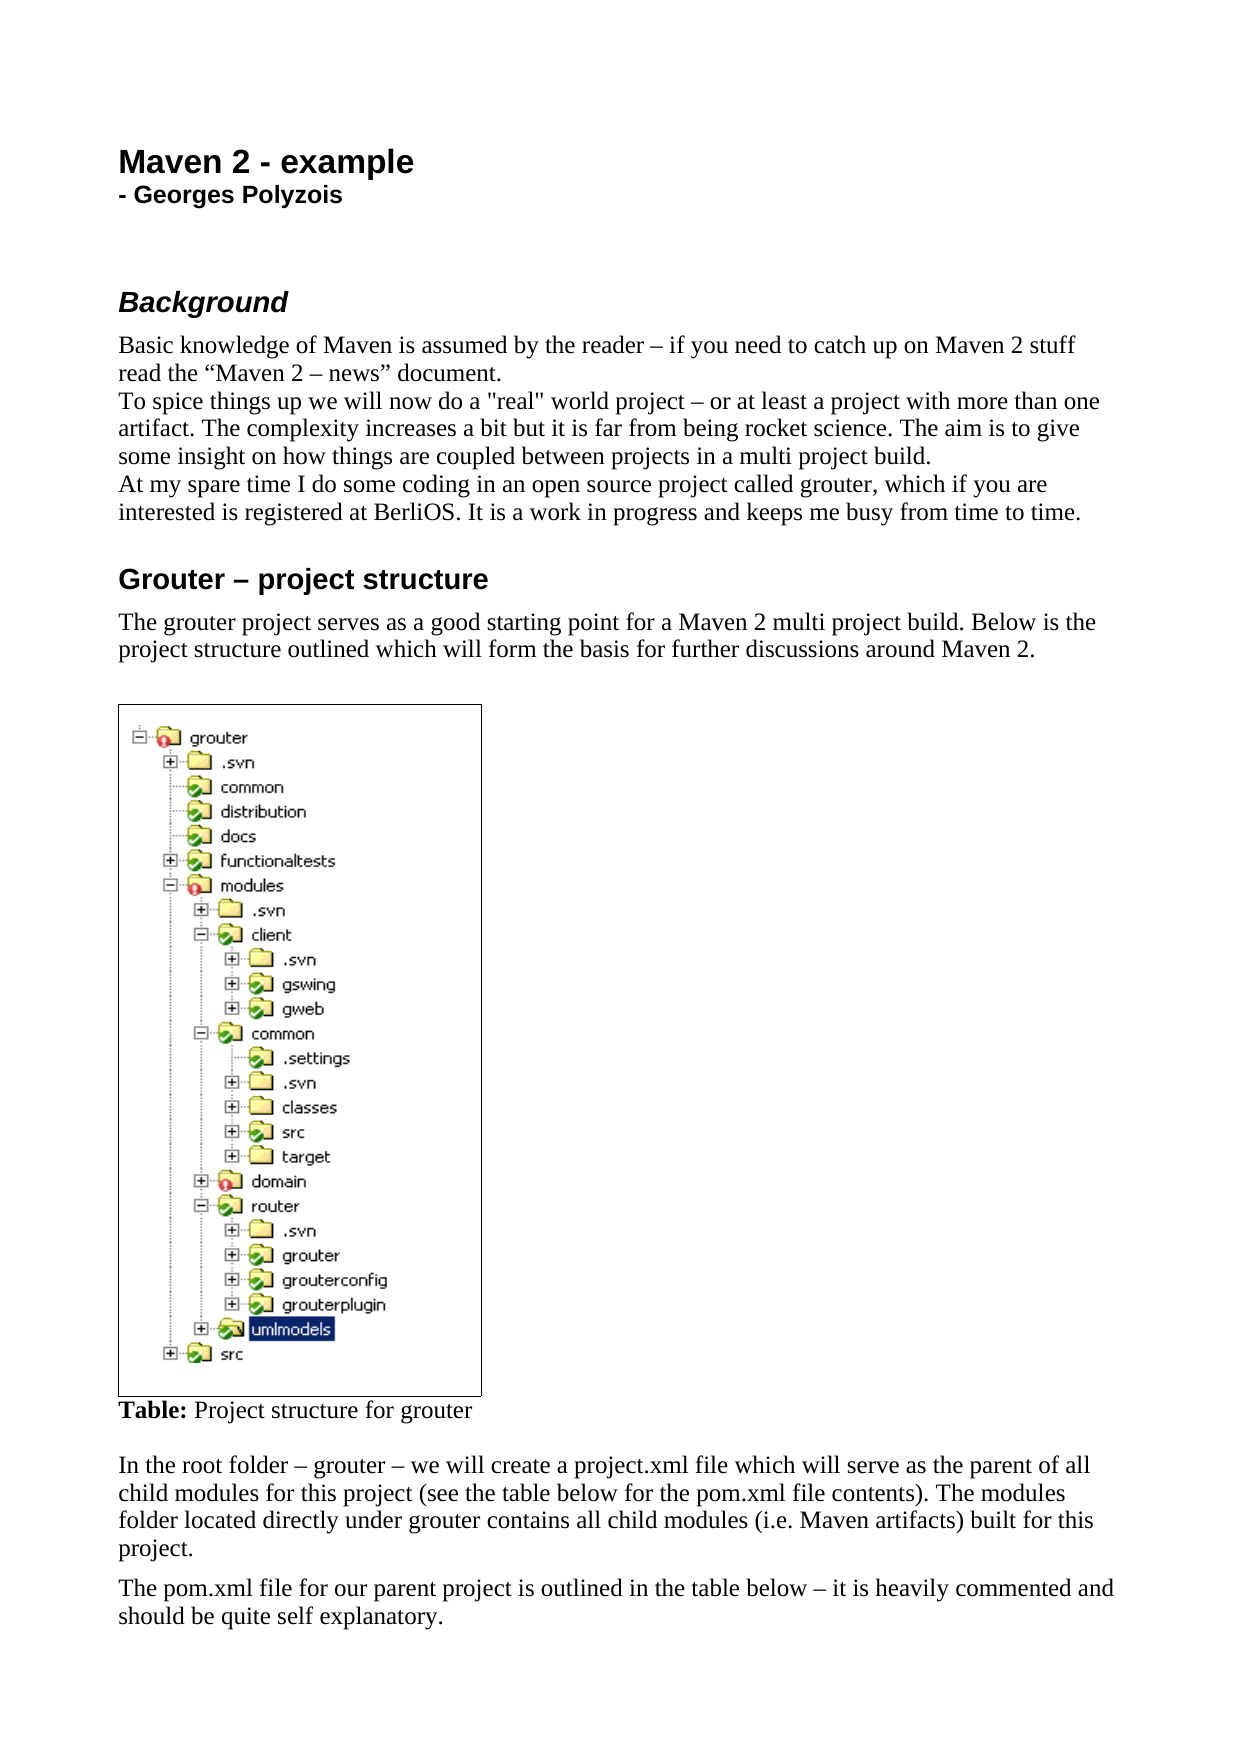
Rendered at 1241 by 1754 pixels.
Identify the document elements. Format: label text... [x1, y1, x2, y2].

text To spice things up we will now do a "real" world project – or at least a project with more than one artifact. The complexity increases a bit but it is far from being rocket science. The aim is to give some insight on how things are coupled between projects in a multi project build. [118, 387, 1122, 470]
text Basic knowledge of Maven is assumed by the reader – if you need to catch up on Maven 2 stuff read the “Maven 2 – news” document. [118, 331, 1122, 387]
subtitle Grouter – project structure [118, 563, 1122, 595]
text At my spare time I do some coding in an open source project called grouter, which if you are interested is registered at BerliOS. It is a work in progress and keeps me busy from time to time. [118, 470, 1122, 525]
subtitle Background [118, 286, 1122, 319]
table_header [119, 705, 481, 1396]
text The pom.xml file for our parent project is outlined in the table below – it is heavily commented and should be quite self explanatory. [118, 1574, 1122, 1630]
subtitle Maven 2 - example - Georges Polyzois [118, 143, 1122, 208]
text In the root folder – grouter – we will create a project.xml file which will serve as the parent of all child modules for this project (see the table below for the pom.xml file contents). The modules folder located directly under grouter contains all child modules (i.e. Maven artifacts) built for this project. [118, 1451, 1122, 1562]
picture [123, 725, 434, 1363]
text Table: Project structure for grouter [118, 1396, 1122, 1423]
text The grouter project serves as a good starting point for a Maven 2 multi project build. Below is the project structure outlined which will form the basis for further discussions around Maven 2. [118, 608, 1122, 663]
